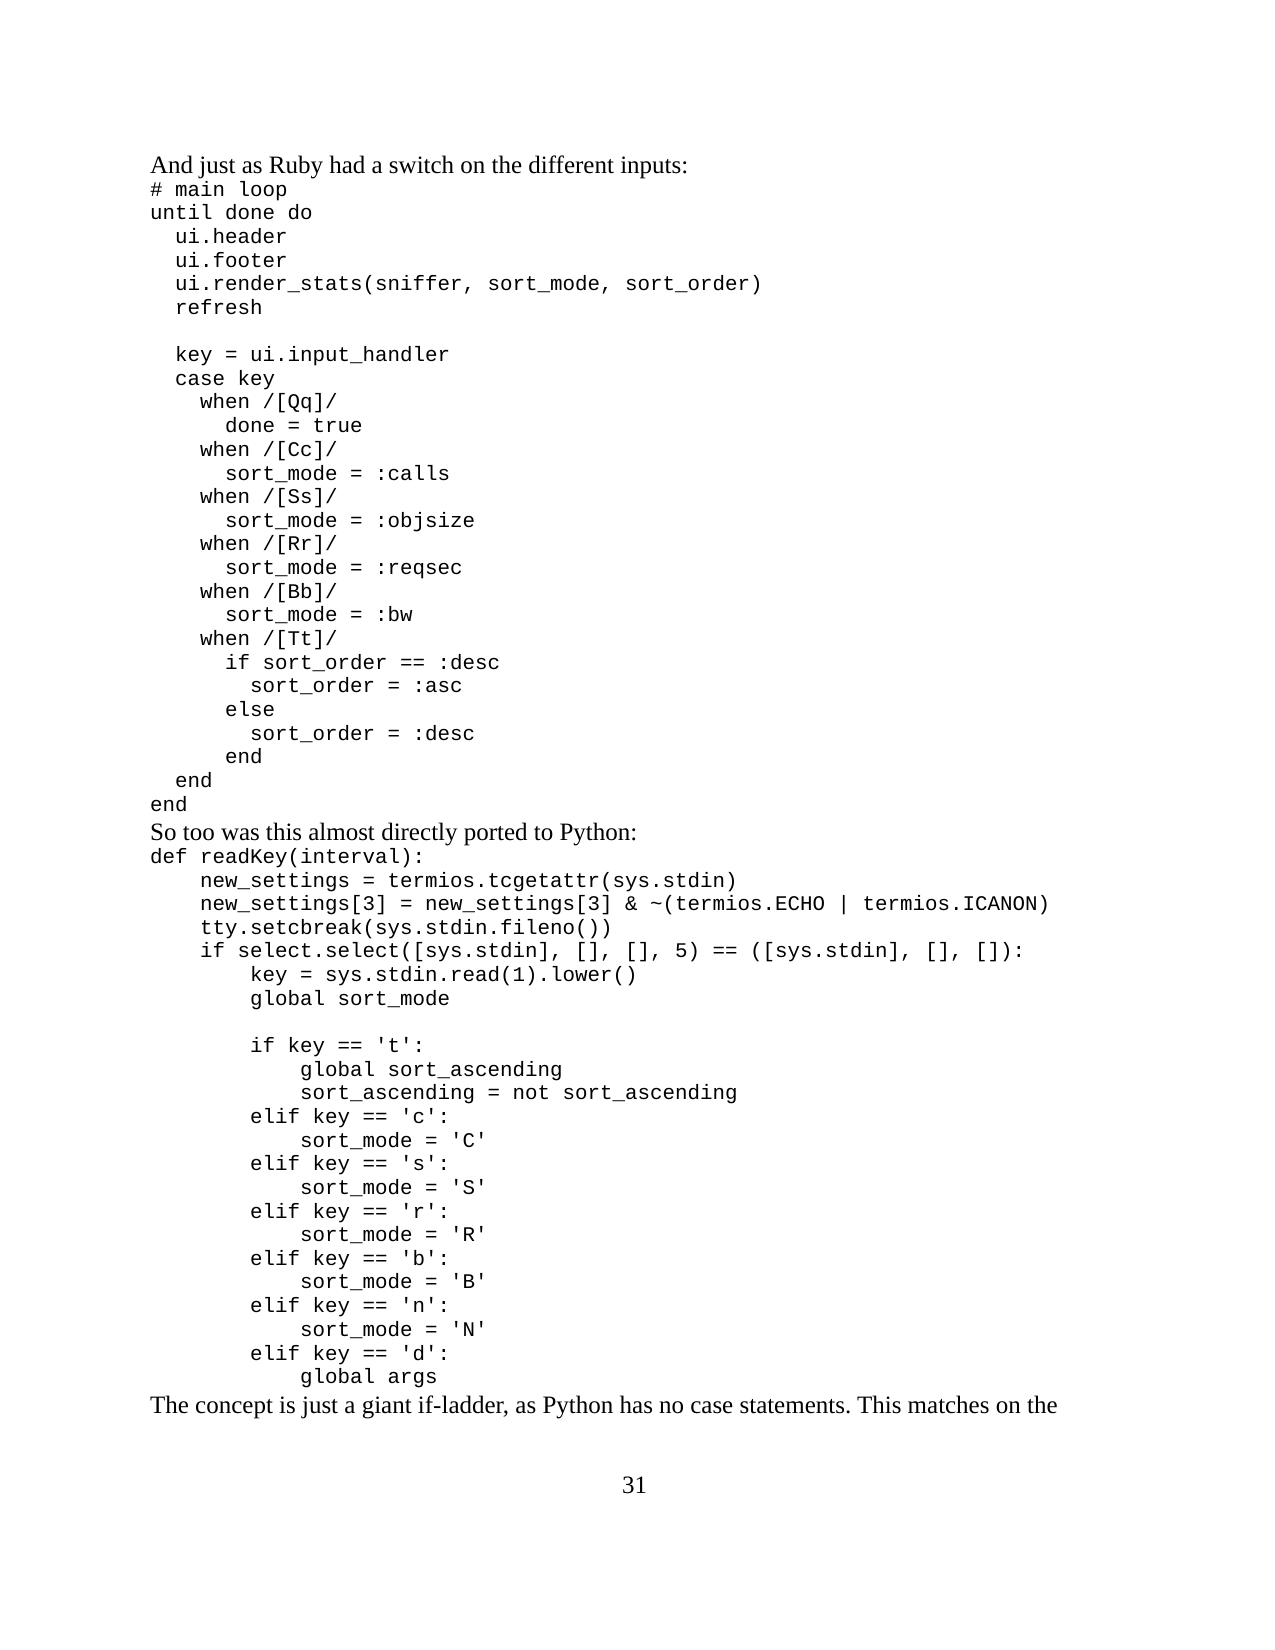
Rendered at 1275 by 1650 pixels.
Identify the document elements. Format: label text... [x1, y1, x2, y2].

text elif key == 'r': [150, 1201, 1125, 1224]
text sort_mode = 'R' [150, 1224, 1125, 1248]
text elif key == 'n': [150, 1295, 1125, 1319]
text elif key == 'd': [150, 1342, 1125, 1366]
text sort_mode = 'S' [150, 1177, 1125, 1201]
text sort_order = :asc [150, 675, 1125, 699]
text else [150, 699, 1125, 723]
text sort_mode = 'N' [150, 1319, 1125, 1342]
text end [150, 770, 1125, 793]
text end [150, 793, 1125, 817]
text ui.header [150, 226, 1125, 250]
text sort_mode = :calls [150, 462, 1125, 486]
text key = ui.input_handler [150, 344, 1125, 368]
text sort_order = :desc [150, 723, 1125, 746]
text So too was this almost directly ported to Python: [150, 817, 1125, 846]
text And just as Ruby had a switch on the different inputs: [150, 150, 1125, 179]
text if select.select([sys.stdin], [], [], 5) == ([sys.stdin], [], []): [150, 941, 1125, 964]
text when /[Bb]/ [150, 581, 1125, 604]
text refresh [150, 297, 1125, 321]
text ui.render_stats(sniffer, sort_mode, sort_order) [150, 273, 1125, 297]
text elif key == 'c': [150, 1106, 1125, 1130]
text tty.setcbreak(sys.stdin.fileno()) [150, 917, 1125, 941]
text when /[Rr]/ [150, 533, 1125, 557]
text new_settings = termios.tcgetattr(sys.stdin) [150, 869, 1125, 893]
text when /[Tt]/ [150, 628, 1125, 652]
text when /[Cc]/ [150, 439, 1125, 462]
text until done do [150, 202, 1125, 226]
text if sort_order == :desc [150, 652, 1125, 675]
text new_settings[3] = new_settings[3] & ~(termios.ECHO | termios.ICANON) [150, 893, 1125, 917]
text sort_ascending = not sort_ascending [150, 1082, 1125, 1106]
text when /[Qq]/ [150, 392, 1125, 415]
text elif key == 's': [150, 1153, 1125, 1177]
text The concept is just a giant if-ladder, as Python has no case statements. This matches on the [150, 1390, 1125, 1418]
text ui.footer [150, 250, 1125, 273]
text global sort_ascending [150, 1059, 1125, 1082]
text when /[Ss]/ [150, 486, 1125, 510]
text elif key == 'b': [150, 1248, 1125, 1272]
text case key [150, 368, 1125, 392]
text done = true [150, 415, 1125, 439]
text end [150, 746, 1125, 770]
text sort_mode = :objsize [150, 510, 1125, 533]
text # main loop [150, 179, 1125, 202]
text global sort_mode [150, 988, 1125, 1011]
text sort_mode = 'B' [150, 1272, 1125, 1295]
text key = sys.stdin.read(1).lower() [150, 964, 1125, 988]
text sort_mode = :bw [150, 604, 1125, 628]
text global args [150, 1366, 1125, 1390]
text def readKey(interval): [150, 846, 1125, 869]
text sort_mode = :reqsec [150, 557, 1125, 581]
text if key == 't': [150, 1035, 1125, 1059]
text sort_mode = 'C' [150, 1130, 1125, 1153]
